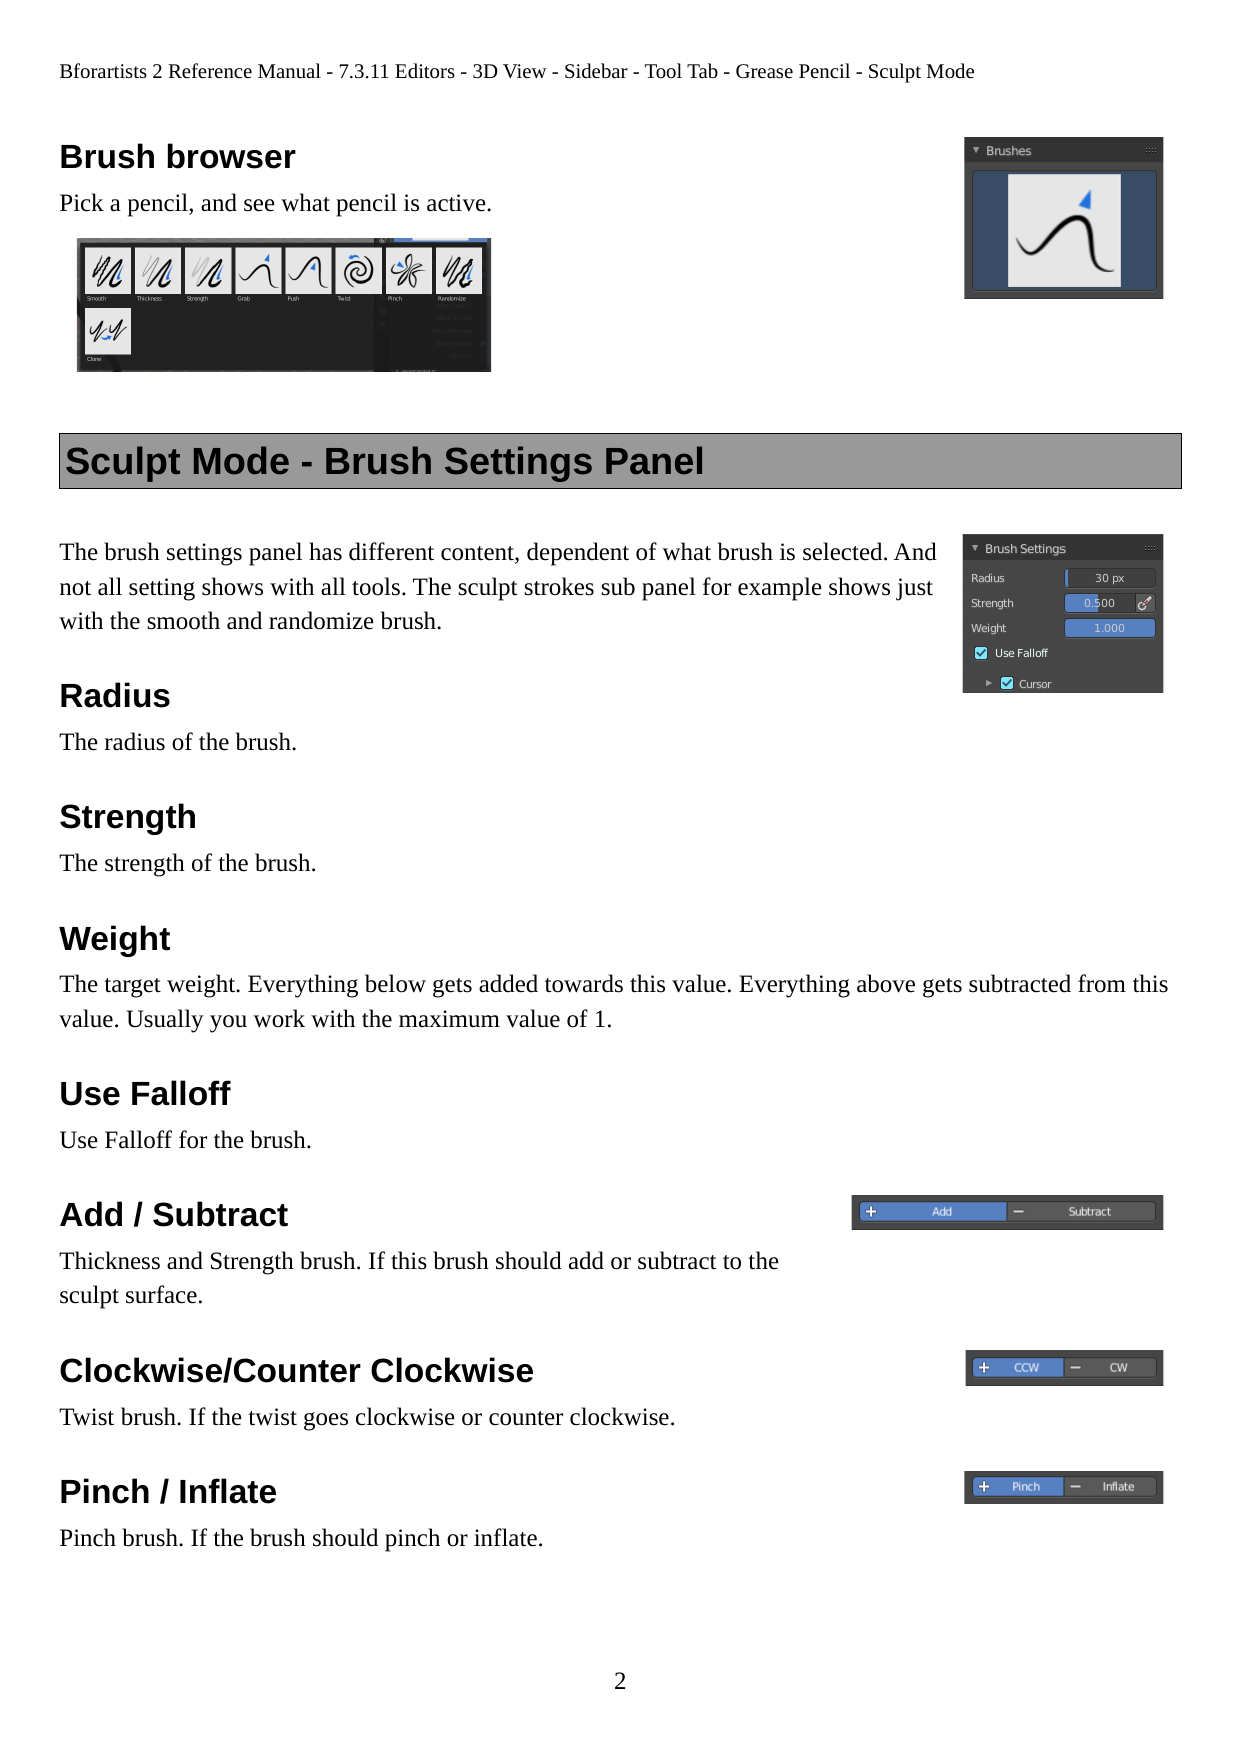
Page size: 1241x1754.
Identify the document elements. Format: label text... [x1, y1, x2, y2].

table_header Sculpt Mode - Brush Settings Panel [60, 434, 1181, 488]
subtitle [1164, 137, 1181, 175]
subtitle Use Falloff [59, 1074, 1181, 1113]
text The radius of the brush. [59, 727, 1181, 756]
text The strength of the brush. [59, 848, 1181, 877]
picture [76, 238, 492, 372]
text Pinch brush. If the brush should pinch or inflate. [59, 1523, 1181, 1551]
picture [851, 1195, 1164, 1230]
text Thickness and Strength brush. If this brush should add or subtract to the sculpt surface. [59, 1246, 1181, 1309]
text The brush settings panel has different content, dependent of what brush is selected. And not all setting shows with all tools. The sculpt strokes sub panel for example shows just with the smooth and randomize brush. [59, 537, 962, 635]
picture [964, 1471, 1164, 1504]
text Use Falloff for the brush. [59, 1125, 1181, 1154]
subtitle Strength [59, 797, 1181, 836]
subtitle Pinch / Inflate [59, 1472, 1181, 1510]
subtitle Weight [59, 918, 1181, 957]
text Pick a pencil, and see what pencil is active. [59, 188, 964, 217]
picture [965, 1350, 1164, 1386]
picture [962, 534, 1164, 693]
subtitle Clockwise/Counter Clockwise [59, 1351, 1181, 1389]
text The target weight. Everything below gets added towards this value. Everything above gets subtracted from this value. Usually you work with the maximum value of 1. [59, 969, 1181, 1033]
subtitle Radius [59, 676, 1181, 715]
subtitle Add / Subtract [59, 1195, 1181, 1234]
subtitle Brush browser [59, 137, 964, 175]
picture [964, 137, 1164, 299]
text Twist brush. If the twist goes clockwise or counter clockwise. [59, 1402, 1181, 1430]
